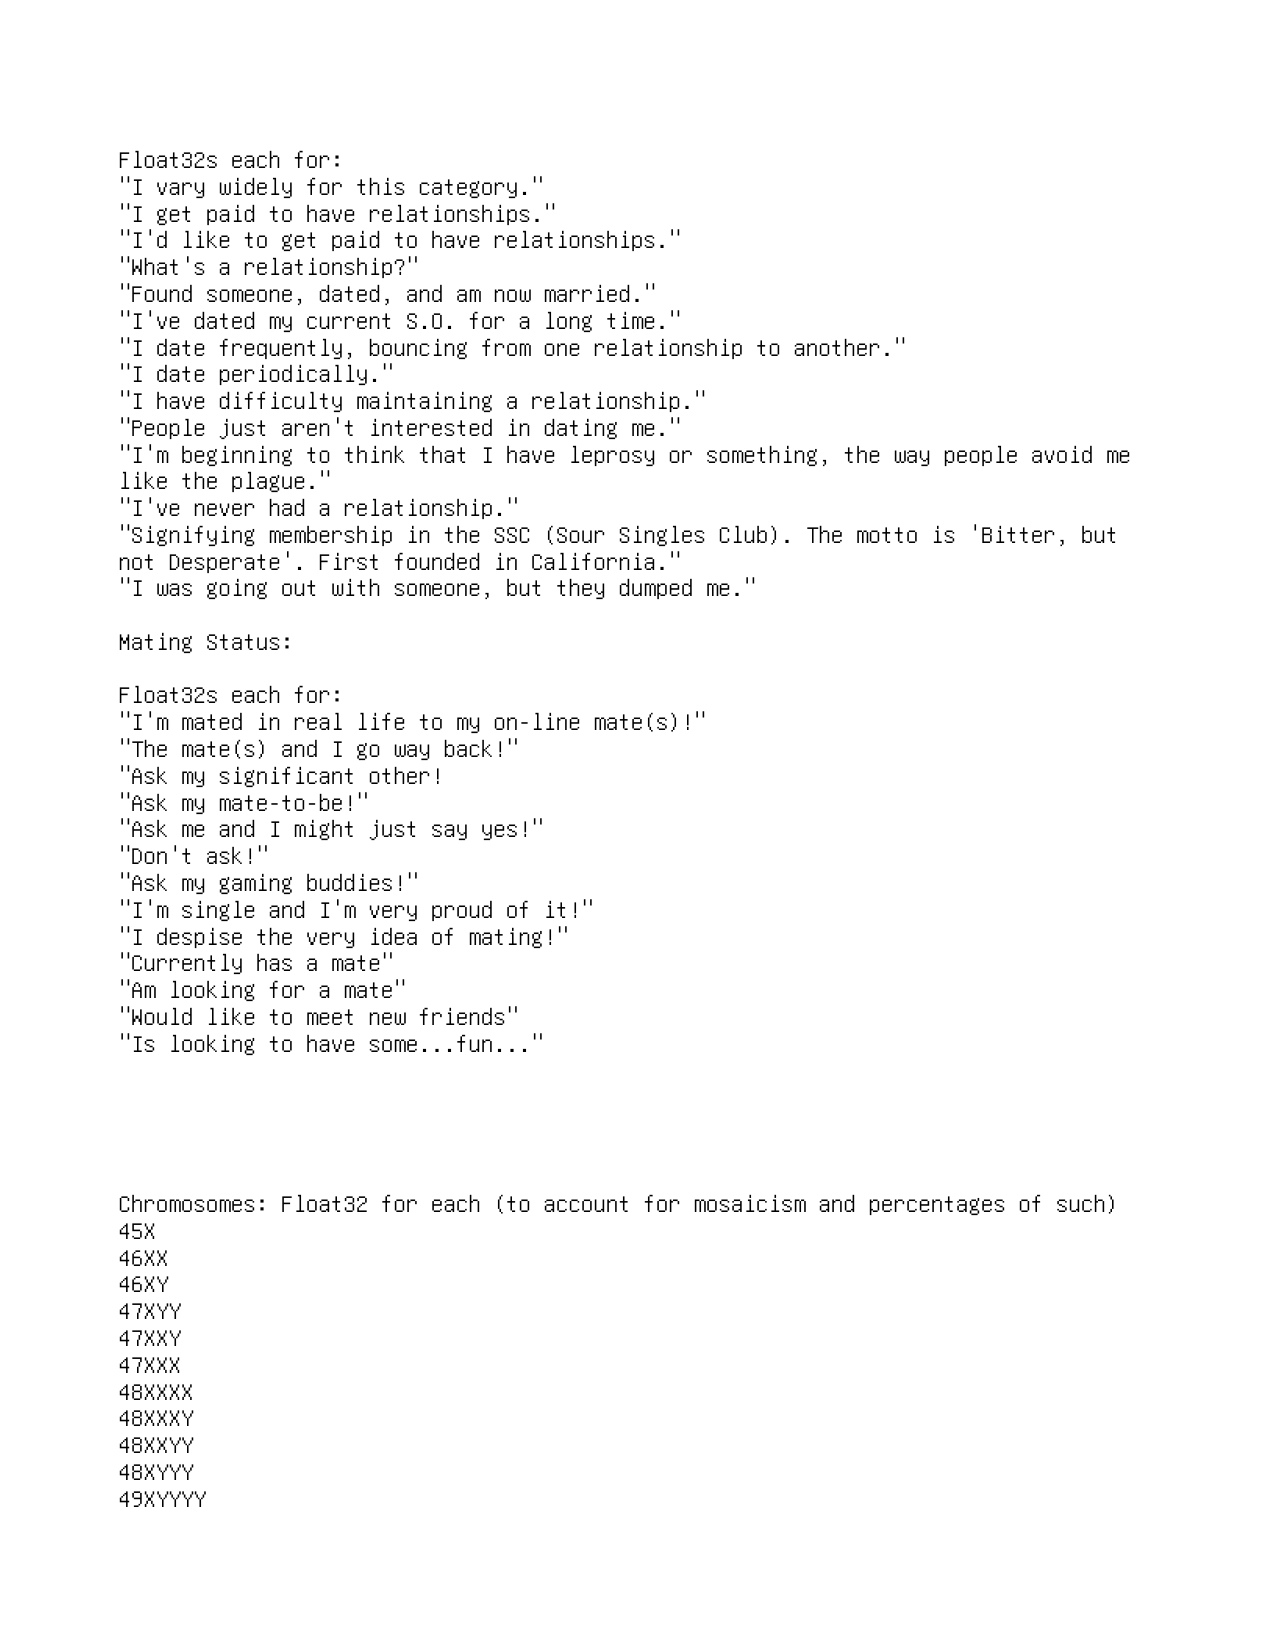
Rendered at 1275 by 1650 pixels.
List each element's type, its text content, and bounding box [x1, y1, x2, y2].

text Float32s each for: [118, 680, 1157, 707]
text "I vary widely for this category." [118, 172, 1157, 198]
text 48XXXX [118, 1376, 1157, 1403]
text "Would like to meet new friends" [118, 1002, 1157, 1028]
text "Found someone, dated, and am now married." [118, 279, 1157, 306]
text "Ask my mate-to-be!" [118, 787, 1157, 814]
text 45X [118, 1216, 1157, 1242]
text "I'm single and I'm very proud of it!" [118, 894, 1157, 921]
text 48XXYY [118, 1430, 1157, 1457]
text 47XYY [118, 1296, 1157, 1323]
text "Ask my gaming buddies!" [118, 868, 1157, 894]
text "I have difficulty maintaining a relationship." [118, 386, 1157, 413]
text "What's a relationship?" [118, 252, 1157, 279]
text "I've never had a relationship." [118, 493, 1157, 520]
text 47XXX [118, 1349, 1157, 1376]
text "Is looking to have some...fun..." [118, 1028, 1157, 1055]
text "Signifying membership in the SSC (Sour Singles Club). The motto is 'Bitter, but not Desperate'. First founded in California." [118, 520, 1157, 573]
text Mating Status: [118, 627, 1157, 653]
text "I'd like to get paid to have relationships." [118, 225, 1157, 252]
text "Ask my significant other! [118, 761, 1157, 787]
text 49XYYYY [118, 1483, 1157, 1510]
text Float32s each for: [118, 145, 1157, 172]
text "I date periodically." [118, 359, 1157, 386]
text 48XXXY [118, 1403, 1157, 1430]
text Chromosomes: Float32 for each (to account for mosaicism and percentages of such) [118, 1189, 1157, 1216]
text 46XX [118, 1242, 1157, 1269]
text "Am looking for a mate" [118, 975, 1157, 1002]
text "Currently has a mate" [118, 948, 1157, 975]
text "People just aren't interested in dating me." [118, 413, 1157, 439]
text 48XYYY [118, 1457, 1157, 1483]
text "I despise the very idea of mating!" [118, 921, 1157, 948]
text "Ask me and I might just say yes!" [118, 814, 1157, 841]
text 47XXY [118, 1323, 1157, 1349]
text "Don't ask!" [118, 841, 1157, 868]
text "I was going out with someone, but they dumped me." [118, 573, 1157, 600]
text "I'm mated in real life to my on-line mate(s)!" [118, 707, 1157, 734]
text 46XY [118, 1269, 1157, 1296]
text "I've dated my current S.O. for a long time." [118, 306, 1157, 332]
text "I date frequently, bouncing from one relationship to another." [118, 332, 1157, 359]
text "I'm beginning to think that I have leprosy or something, the way people avoid me like the plague." [118, 439, 1157, 493]
text "The mate(s) and I go way back!" [118, 734, 1157, 761]
text "I get paid to have relationships." [118, 198, 1157, 225]
